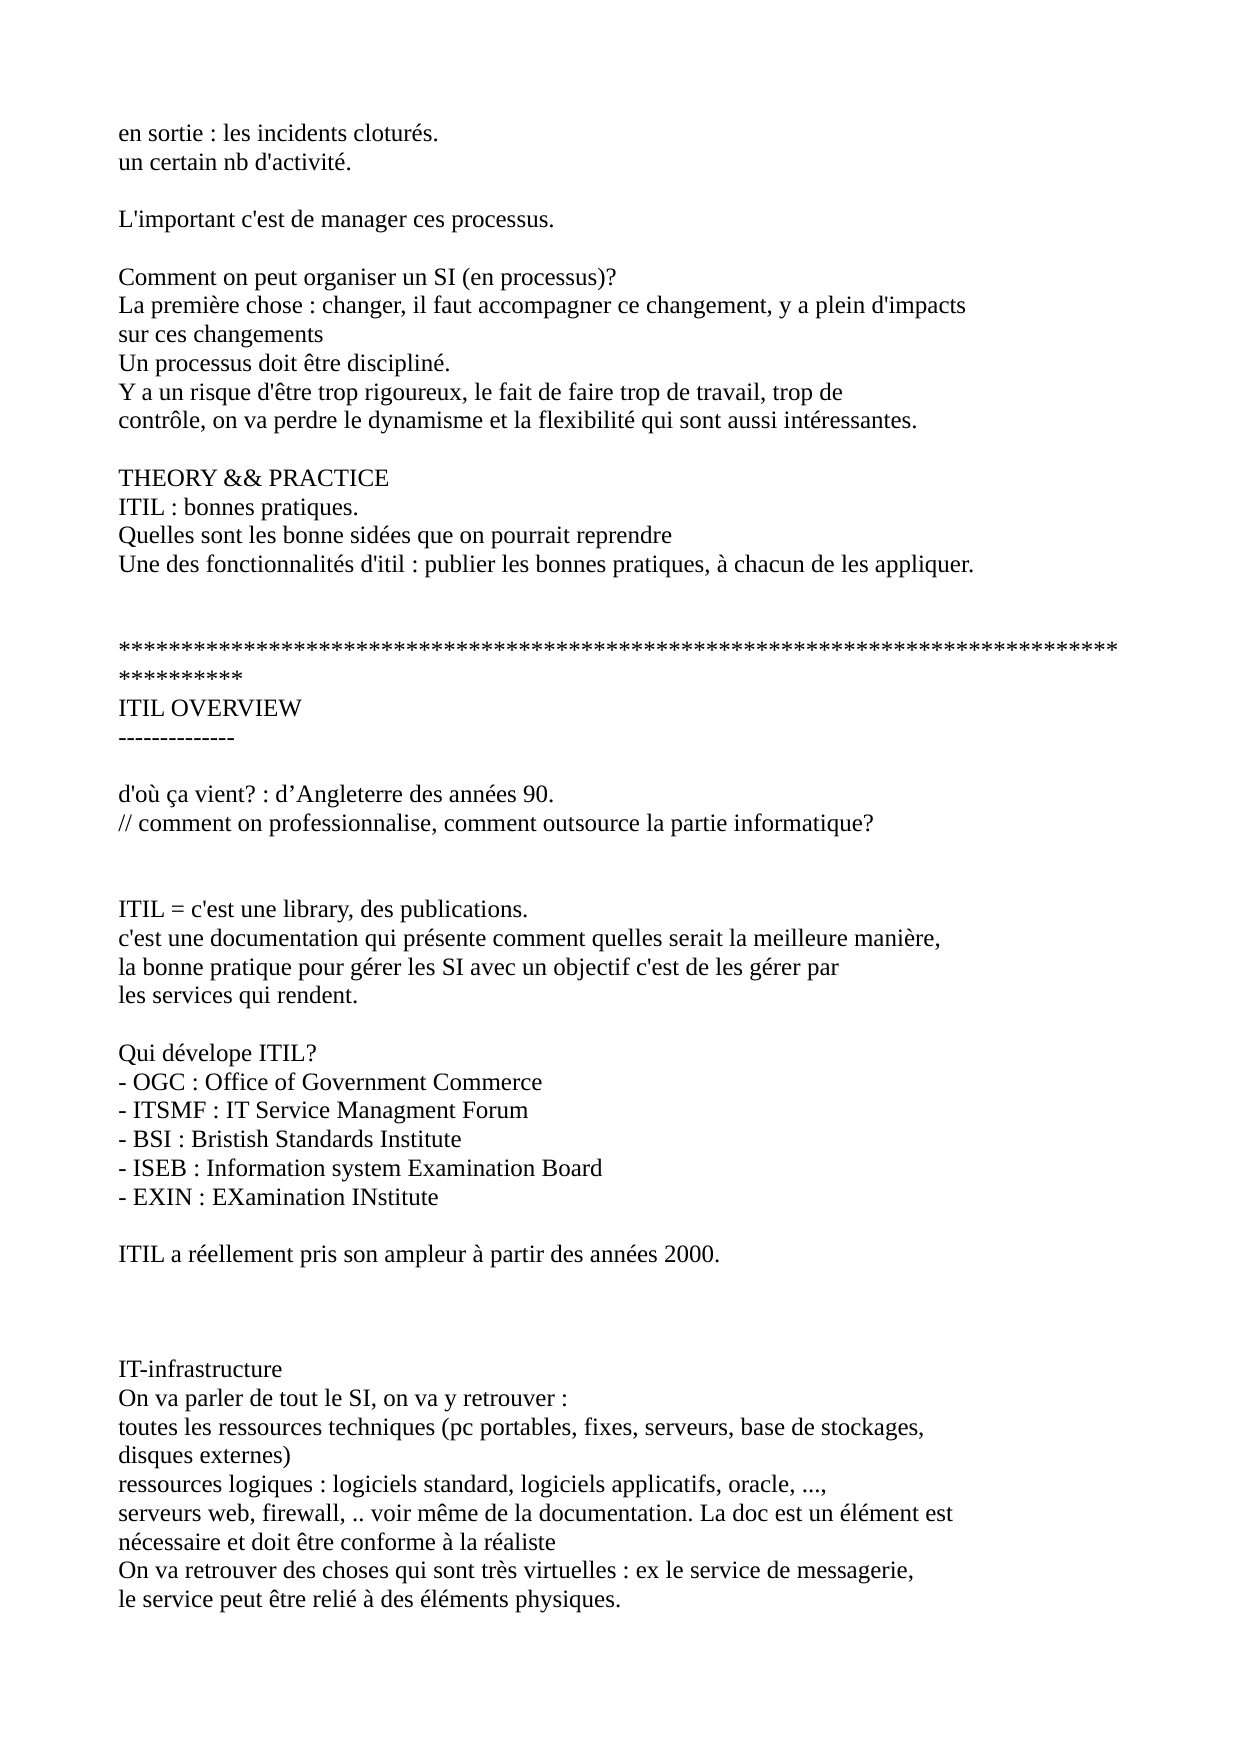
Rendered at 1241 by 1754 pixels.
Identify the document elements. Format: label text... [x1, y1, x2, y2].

text Comment on peut organiser un SI (en processus)? [118, 262, 1122, 291]
text en sortie : les incidents cloturés. [118, 118, 1122, 147]
text -------------- [118, 722, 1122, 751]
text c'est une documentation qui présente comment quelles serait la meilleure manière, [118, 923, 1122, 952]
text - BSI : Bristish Standards Institute [118, 1124, 1122, 1153]
text On va retrouver des choses qui sont très virtuelles : ex le service de messagerie, [118, 1556, 1122, 1584]
text les services qui rendent. [118, 981, 1122, 1009]
text Qui dévelope ITIL? [118, 1038, 1122, 1067]
text la bonne pratique pour gérer les SI avec un objectif c'est de les gérer par [118, 952, 1122, 981]
text Y a un risque d'être trop rigoureux, le fait de faire trop de travail, trop de [118, 377, 1122, 406]
text ITIL OVERVIEW [118, 693, 1122, 722]
text disques externes) [118, 1441, 1122, 1469]
text ITIL a réellement pris son ampleur à partir des années 2000. [118, 1239, 1122, 1268]
text serveurs web, firewall, .. voir même de la documentation. La doc est un élément est [118, 1498, 1122, 1527]
text // comment on professionnalise, comment outsource la partie informatique? [118, 808, 1122, 837]
text THEORY && PRACTICE [118, 463, 1122, 492]
text Quelles sont les bonne sidées que on pourrait reprendre [118, 521, 1122, 549]
text Une des fonctionnalités d'itil : publier les bonnes pratiques, à chacun de les appliquer. [118, 549, 1122, 578]
text La première chose : changer, il faut accompagner ce changement, y a plein d'impacts [118, 291, 1122, 319]
text un certain nb d'activité. [118, 147, 1122, 176]
text sur ces changements [118, 319, 1122, 348]
text ****************************************************************************************** [118, 636, 1122, 693]
text - EXIN : EXamination INstitute [118, 1182, 1122, 1211]
text - ITSMF : IT Service Managment Forum [118, 1096, 1122, 1124]
text toutes les ressources techniques (pc portables, fixes, serveurs, base de stockages, [118, 1412, 1122, 1441]
text d'où ça vient? : d’Angleterre des années 90. [118, 779, 1122, 808]
text le service peut être relié à des éléments physiques. [118, 1584, 1122, 1613]
text Un processus doit être discipliné. [118, 348, 1122, 377]
text - ISEB : Information system Examination Board [118, 1153, 1122, 1182]
text IT-infrastructure [118, 1354, 1122, 1383]
text - OGC : Office of Government Commerce [118, 1067, 1122, 1096]
text ressources logiques : logiciels standard, logiciels applicatifs, oracle, ..., [118, 1469, 1122, 1498]
text ITIL : bonnes pratiques. [118, 492, 1122, 521]
text contrôle, on va perdre le dynamisme et la flexibilité qui sont aussi intéressantes. [118, 406, 1122, 434]
text L'important c'est de manager ces processus. [118, 204, 1122, 233]
text nécessaire et doit être conforme à la réaliste [118, 1527, 1122, 1556]
text ITIL = c'est une library, des publications. [118, 894, 1122, 923]
text On va parler de tout le SI, on va y retrouver : [118, 1383, 1122, 1412]
